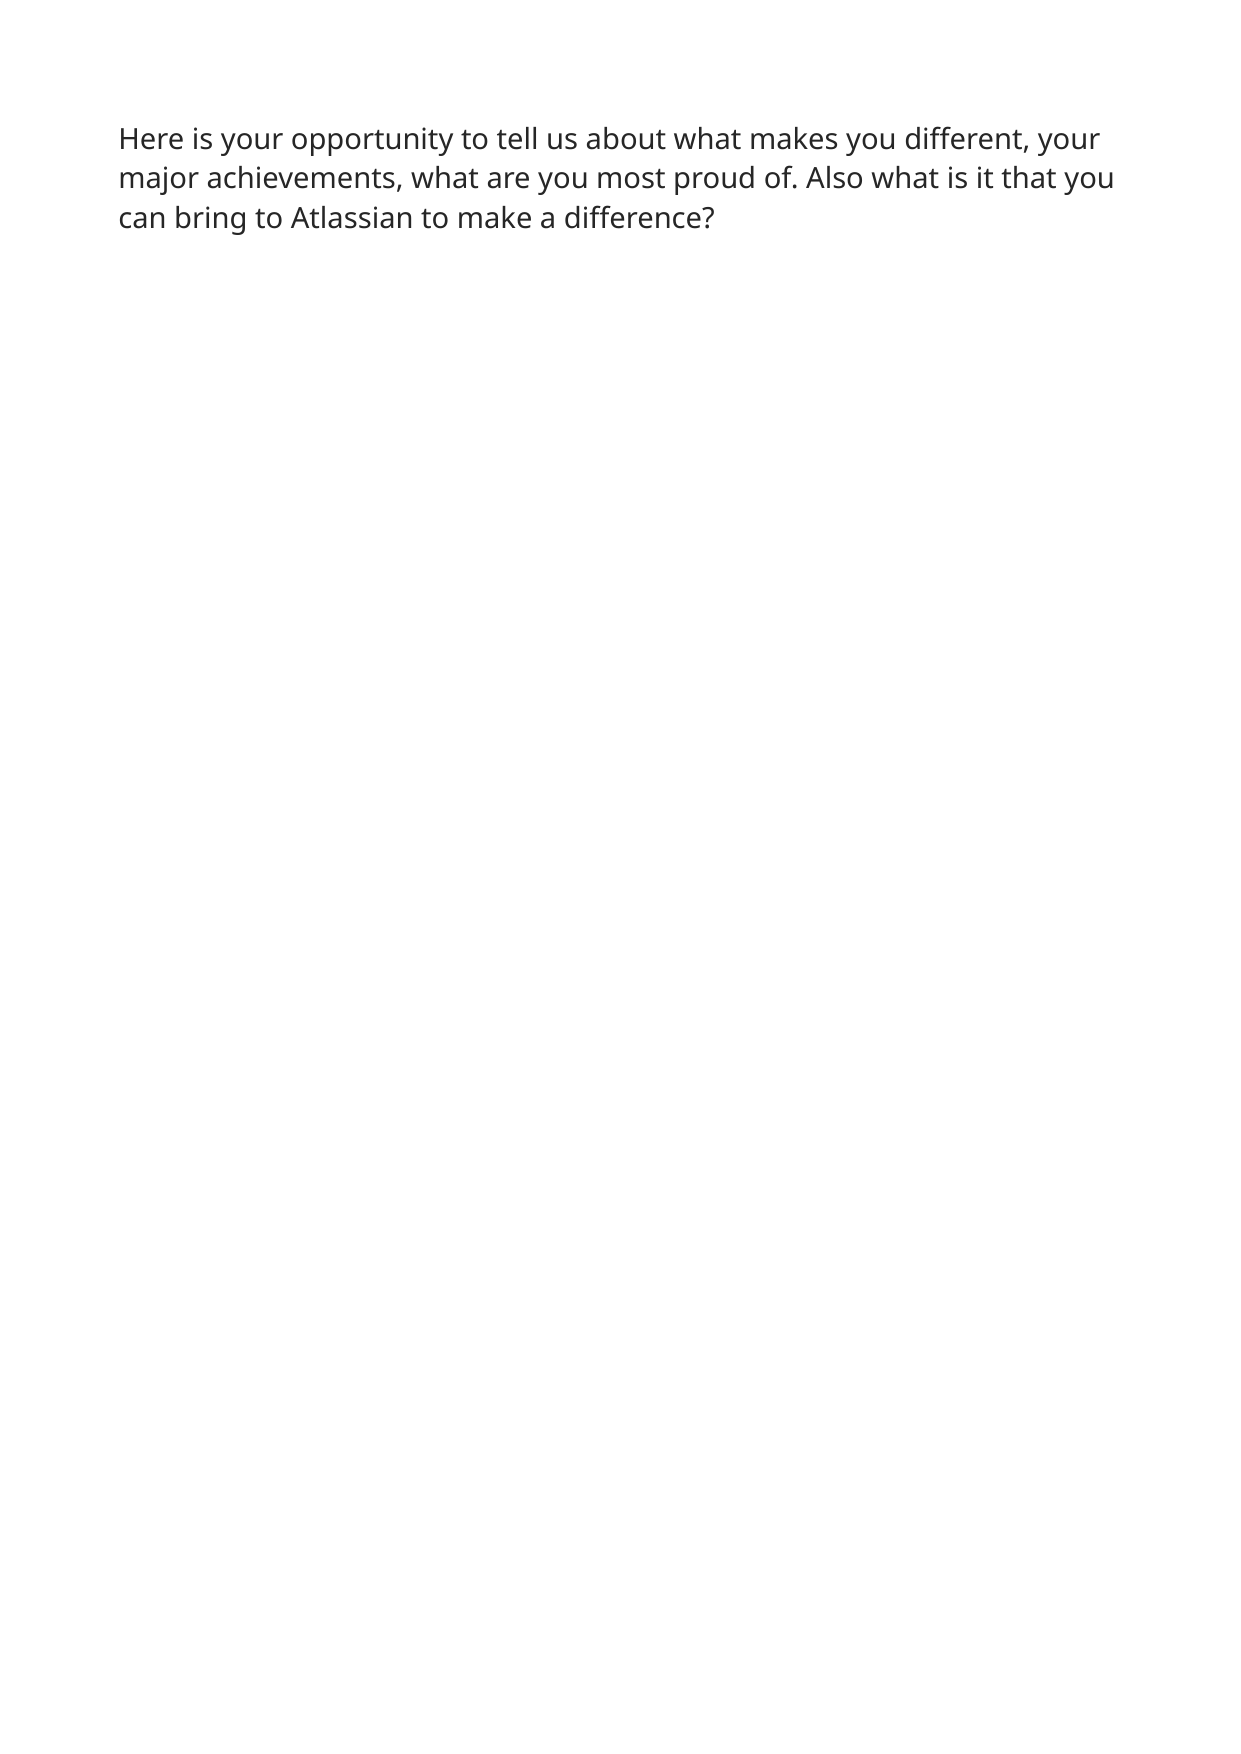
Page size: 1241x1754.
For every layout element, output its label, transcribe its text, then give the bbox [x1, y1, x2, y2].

text Here is your opportunity to tell us about what makes you different, your major achievements, what are you most proud of. Also what is it that you can bring to Atlassian to make a difference? [118, 118, 1122, 237]
